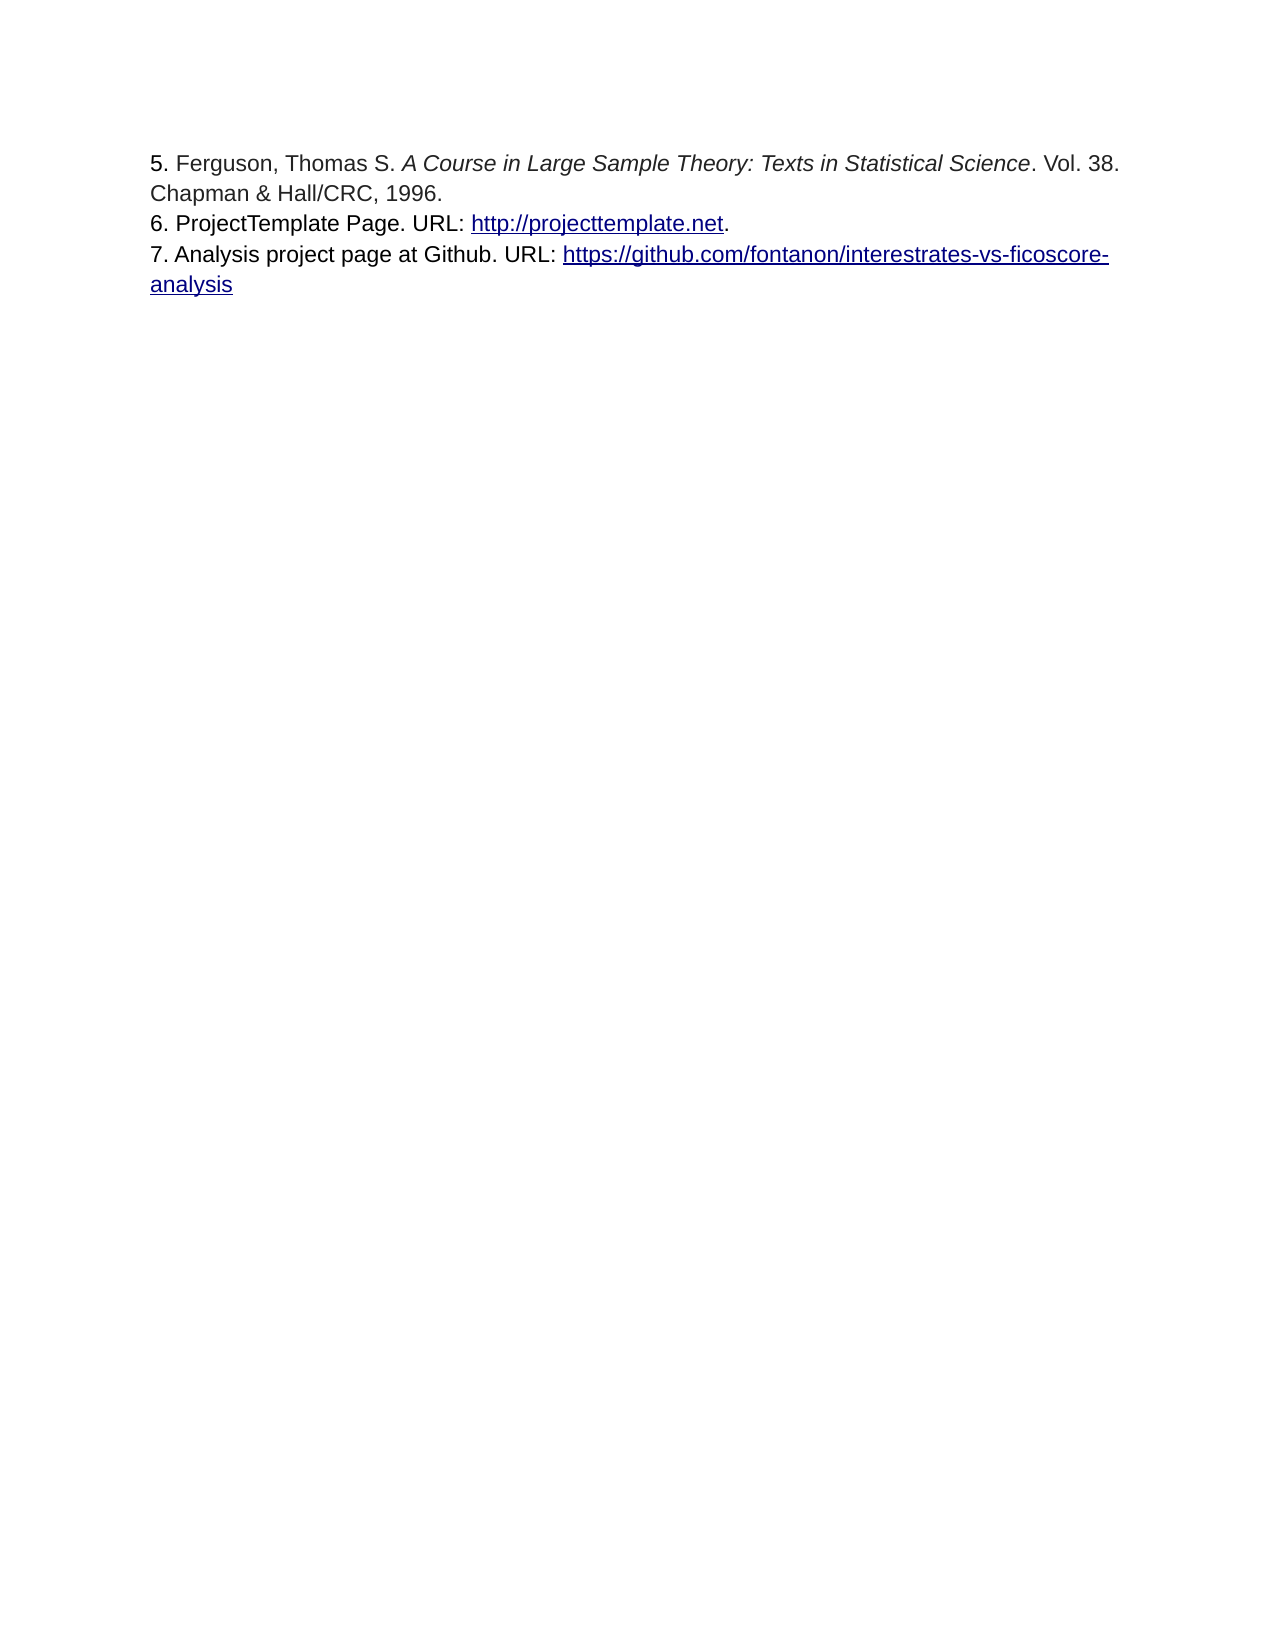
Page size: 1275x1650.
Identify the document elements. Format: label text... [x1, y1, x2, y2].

text 7. Analysis project page at Github. URL: https://github.com/fontanon/interestrates-vs-ficoscore-analysis [150, 241, 1125, 297]
text 6. ProjectTemplate Page. URL: http://projecttemplate.net. [150, 210, 1125, 237]
text 5. Ferguson, Thomas S. A Course in Large Sample Theory: Texts in Statistical Science. Vol. 38. Chapman & Hall/CRC, 1996. [150, 150, 1125, 207]
